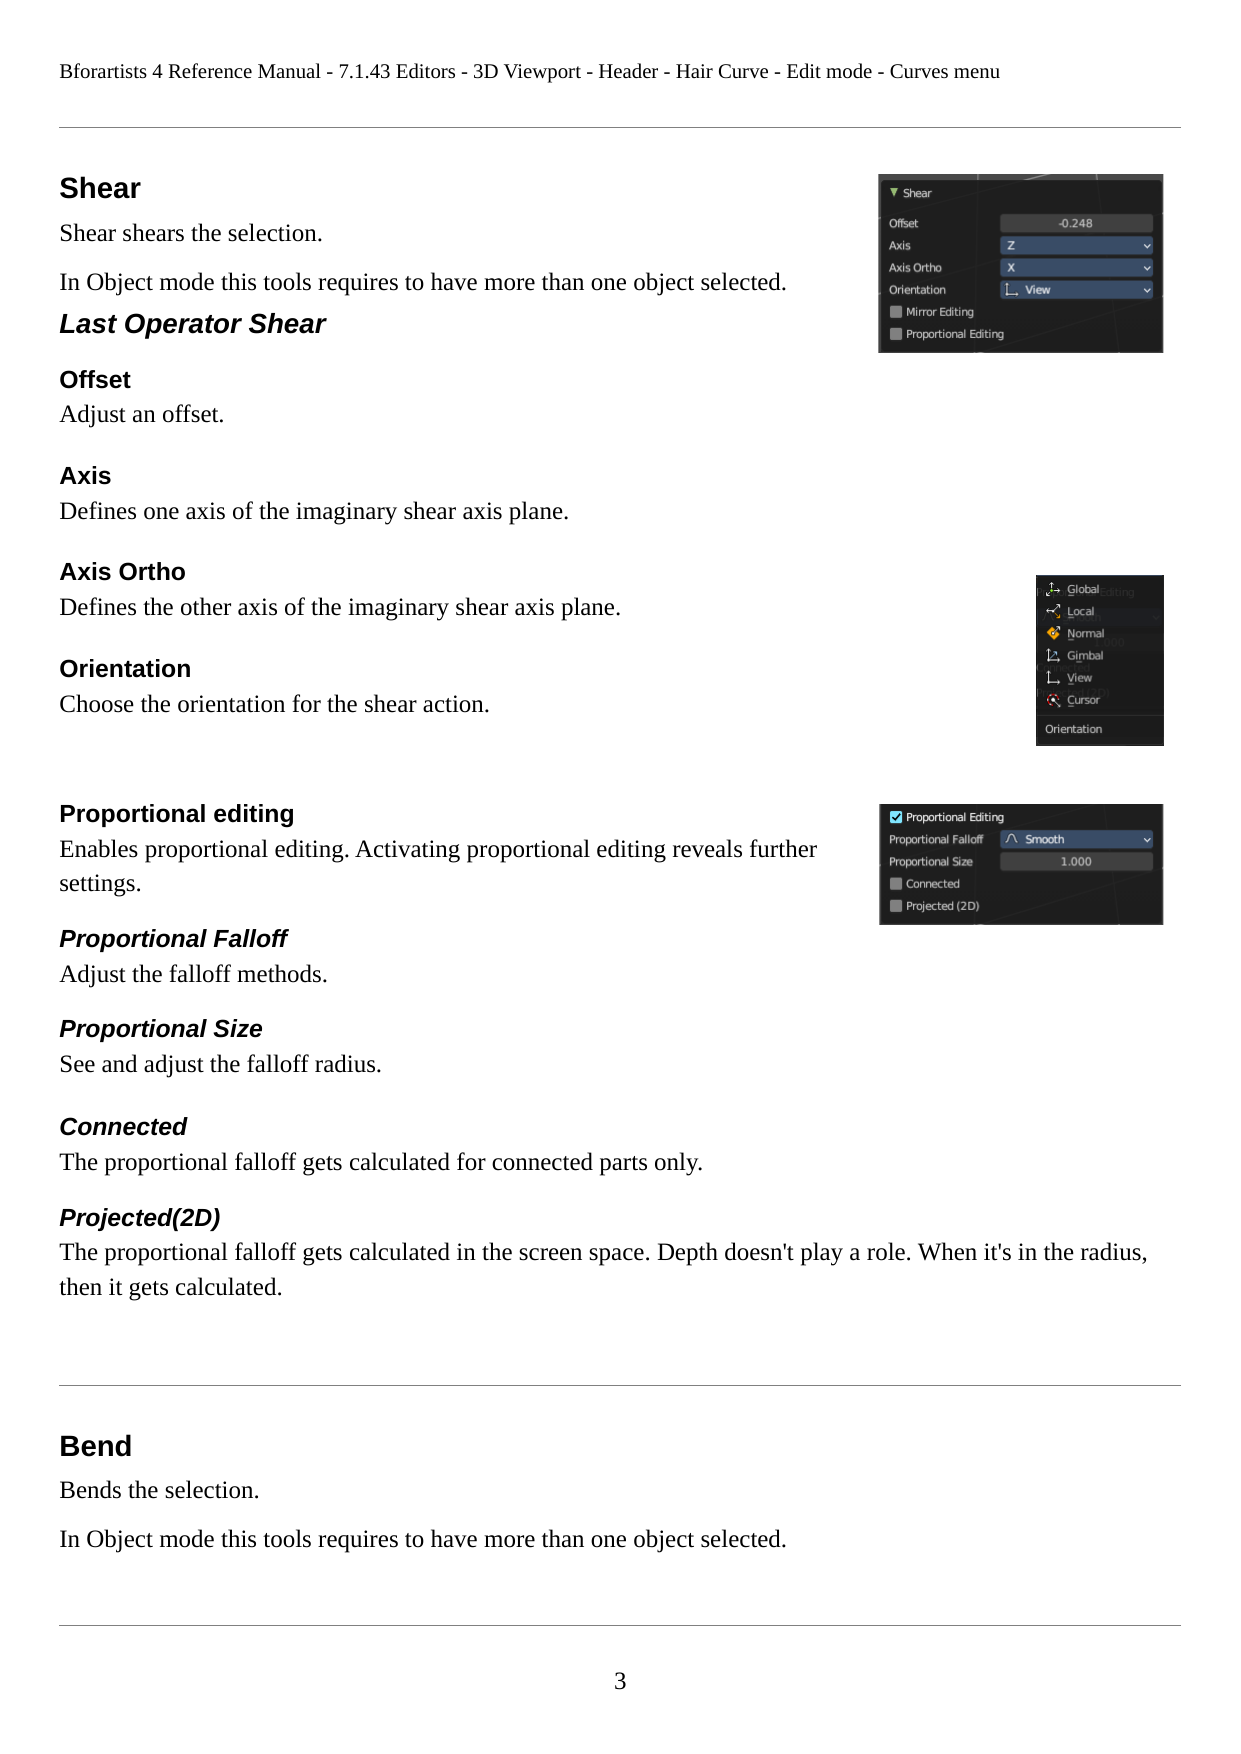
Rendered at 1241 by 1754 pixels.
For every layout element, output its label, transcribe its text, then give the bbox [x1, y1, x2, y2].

subtitle Projected(2D) [59, 1203, 1181, 1231]
text Choose the orientation for the shear action. [59, 689, 1036, 717]
picture [1036, 575, 1164, 746]
picture [879, 804, 1164, 925]
picture [878, 174, 1164, 353]
subtitle Proportional Size [59, 1014, 1181, 1042]
text See and adjust the falloff radius. [59, 1049, 1181, 1077]
text In Object mode this tools requires to have more than one object selected. [59, 1524, 1181, 1553]
text The proportional falloff gets calculated in the screen space. Depth doesn't play a role. When it's in the radius, then it gets calculated. [59, 1237, 1181, 1301]
text The proportional falloff gets calculated for connected parts only. [59, 1147, 1181, 1176]
text Bends the selection. [59, 1475, 1181, 1504]
subtitle Proportional editing [59, 799, 1181, 828]
text Adjust the falloff methods. [59, 959, 1181, 987]
subtitle Offset [59, 365, 1181, 393]
text Adjust an offset. [59, 399, 1181, 428]
subtitle Axis Ortho [59, 557, 1181, 586]
text Shear shears the selection. [59, 218, 878, 246]
subtitle Proportional Falloff [59, 924, 1181, 952]
text Enables proportional editing. Activating proportional editing reveals further settings. [59, 834, 879, 897]
text In Object mode this tools requires to have more than one object selected. [59, 267, 878, 295]
text Defines the other axis of the imaginary shear axis plane. [59, 592, 1036, 621]
text Defines one axis of the imaginary shear axis plane. [59, 496, 1181, 525]
subtitle Bend [59, 1429, 1181, 1462]
subtitle Orientation [59, 654, 1036, 682]
subtitle Last Operator Shear [59, 308, 878, 340]
subtitle [1164, 654, 1181, 682]
subtitle Axis [59, 461, 1181, 490]
subtitle Shear [59, 171, 1181, 205]
subtitle Connected [59, 1112, 1181, 1141]
subtitle [1164, 308, 1181, 340]
